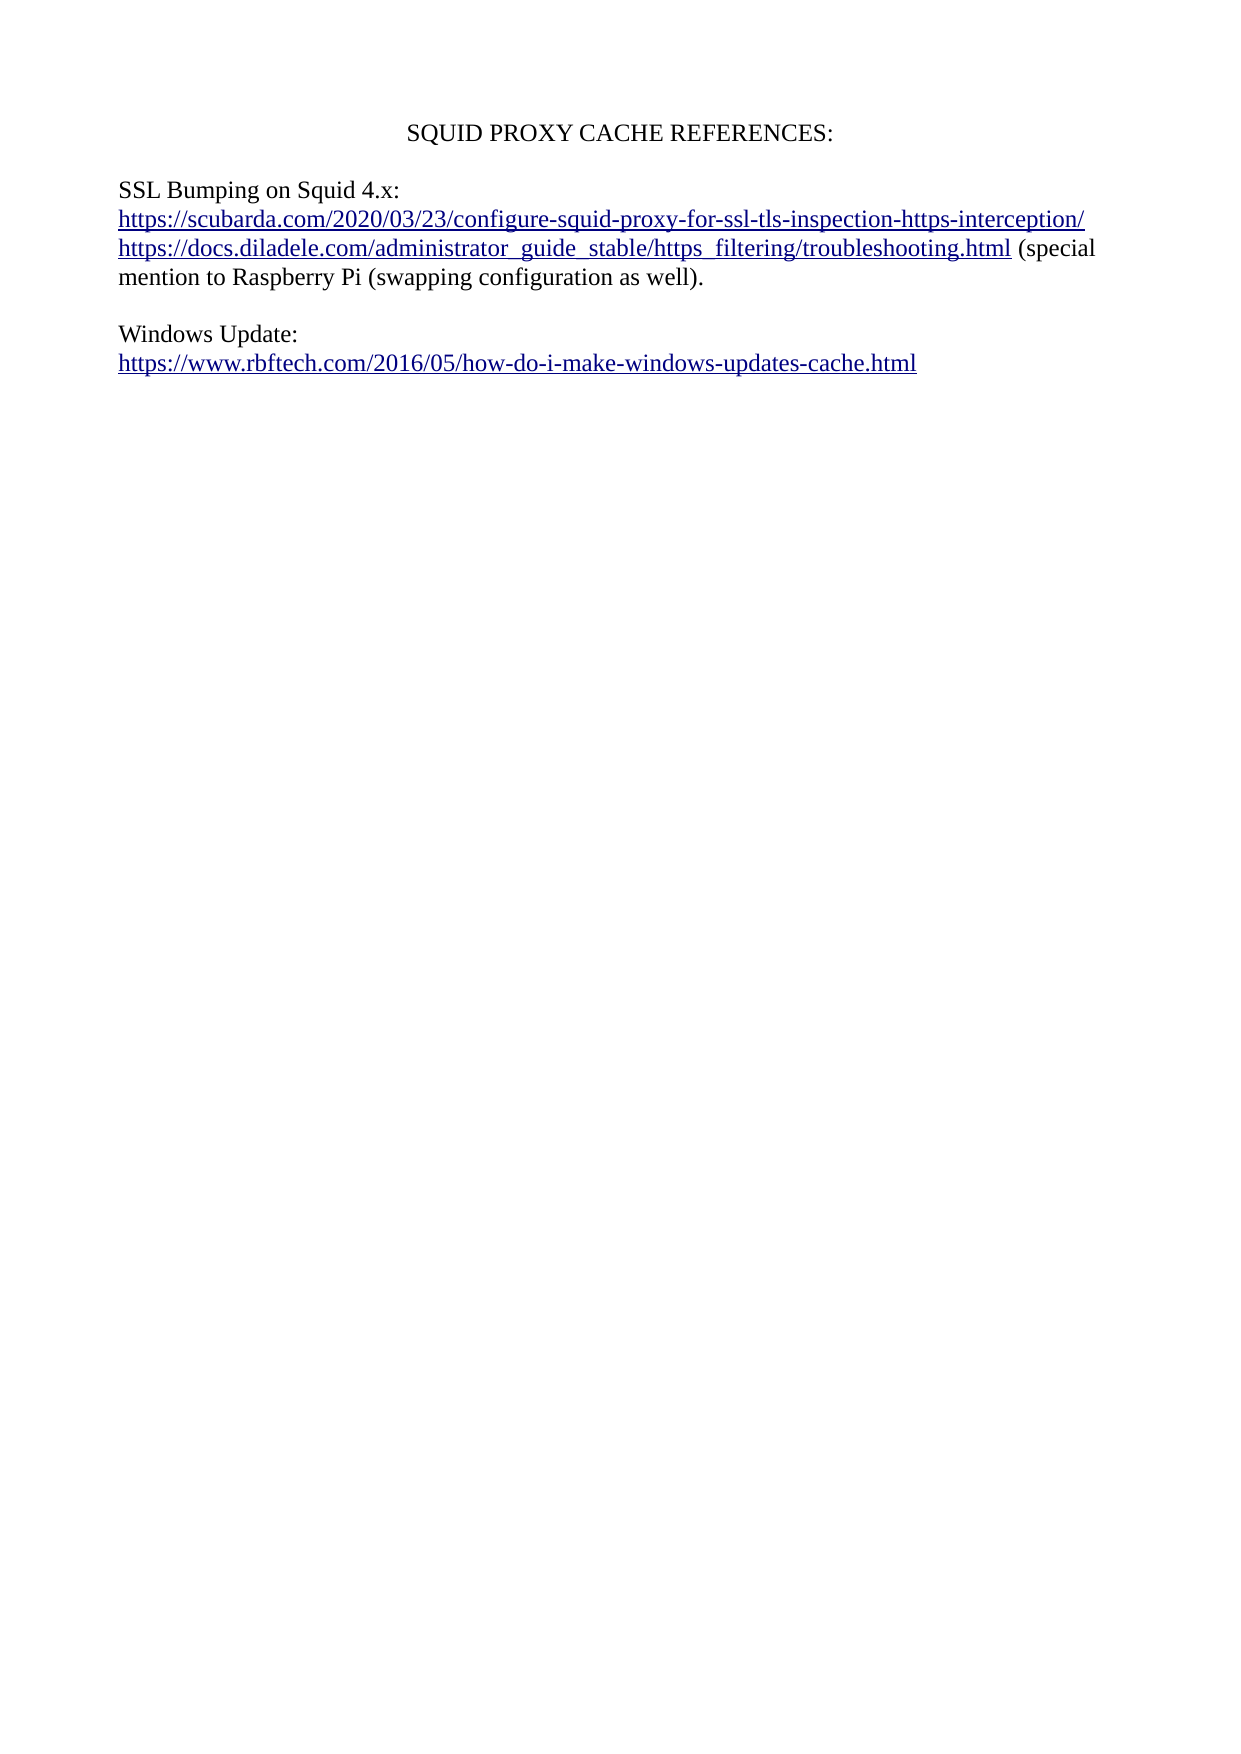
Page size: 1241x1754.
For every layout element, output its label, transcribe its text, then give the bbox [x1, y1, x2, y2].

text SQUID PROXY CACHE REFERENCES: [118, 118, 1122, 147]
text https://docs.diladele.com/administrator_guide_stable/https_filtering/troubleshooting.html (special mention to Raspberry Pi (swapping configuration as well). [118, 233, 1122, 291]
text Windows Update: [118, 319, 1122, 348]
text https://scubarda.com/2020/03/23/configure-squid-proxy-for-ssl-tls-inspection-https-interception/ [118, 204, 1122, 233]
text https://www.rbftech.com/2016/05/how-do-i-make-windows-updates-cache.html [118, 348, 1122, 377]
text SSL Bumping on Squid 4.x: [118, 176, 1122, 204]
